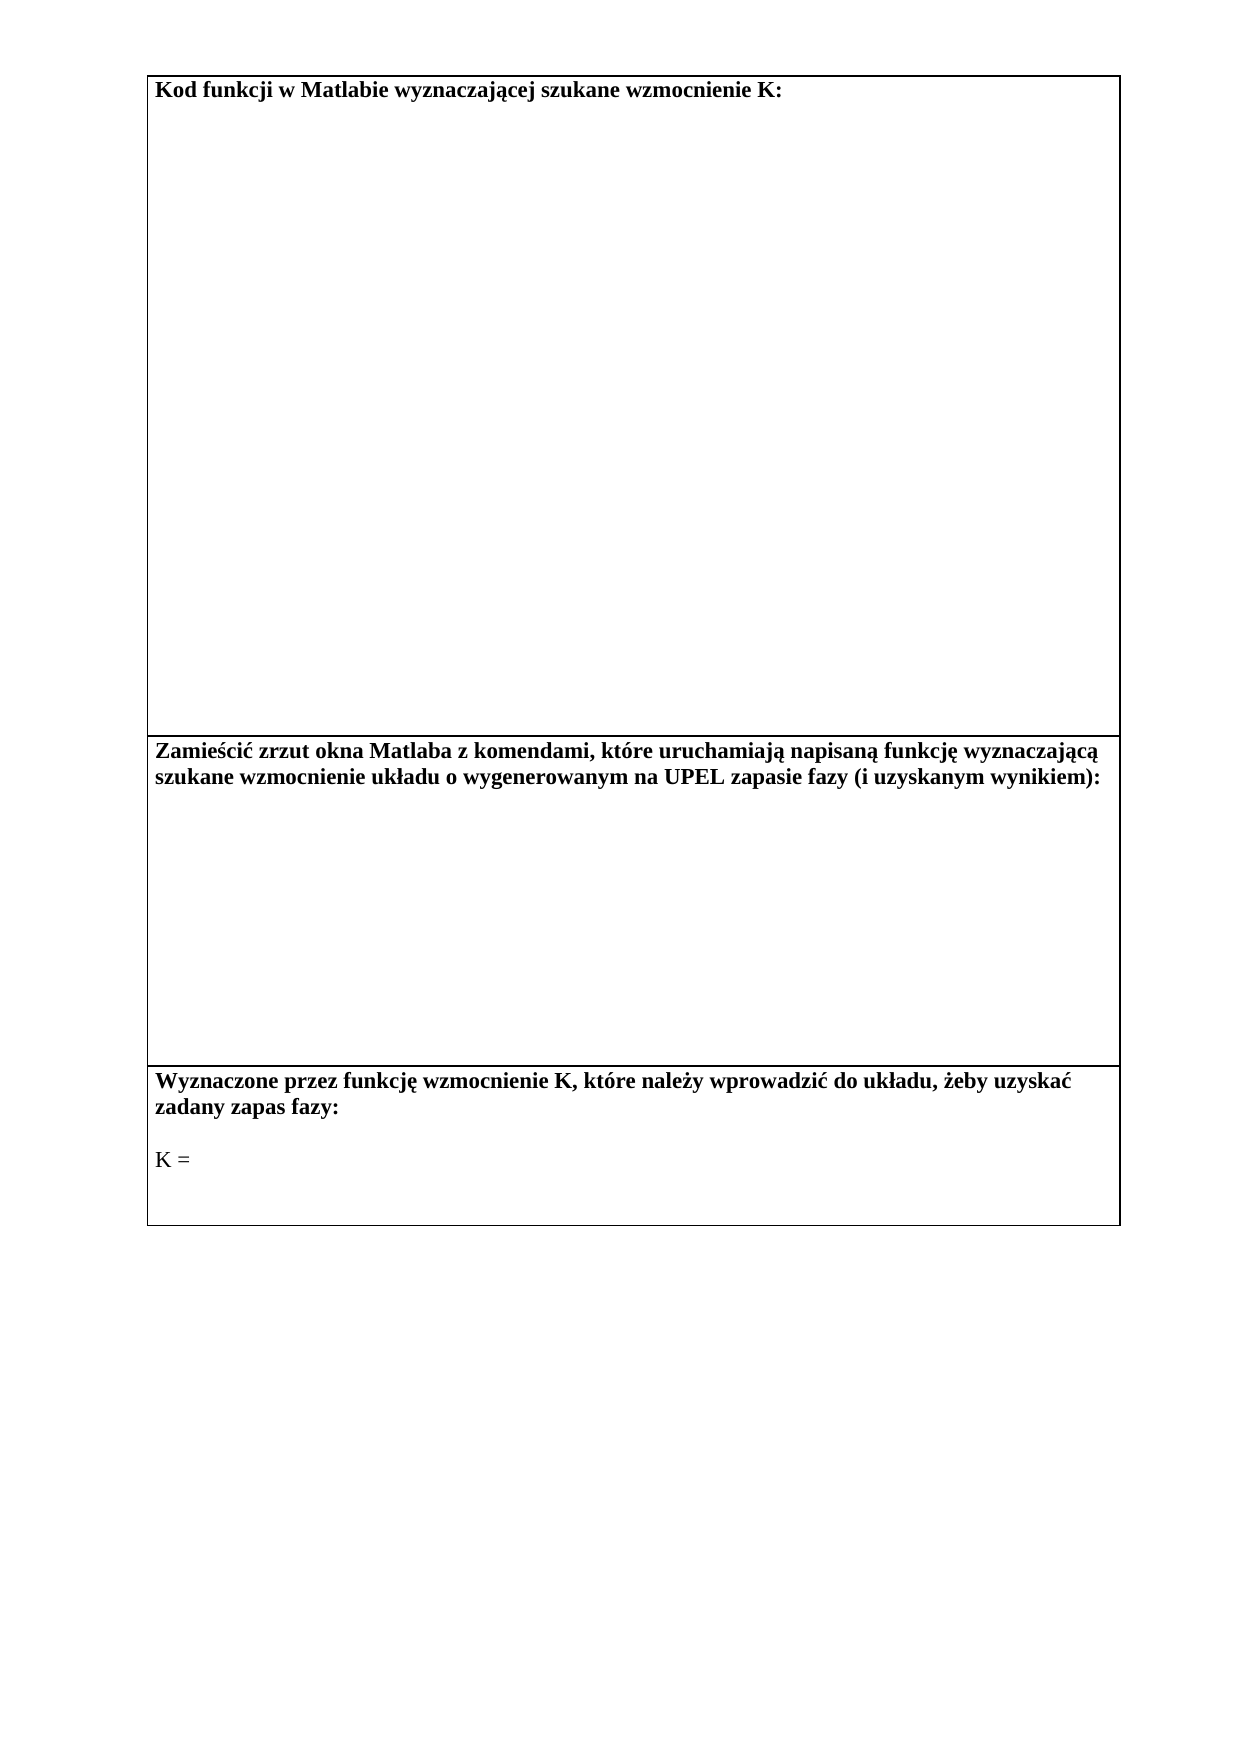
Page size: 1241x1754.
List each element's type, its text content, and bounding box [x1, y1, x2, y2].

table_cell Zamieścić zrzut okna Matlaba z komendami, które uruchamiają napisaną funkcję wyznaczającą szukane wzmocnienie układu o wygenerowanym na UPEL zapasie fazy (i uzyskanym wynikiem): [148, 737, 1119, 1065]
table_cell Wyznaczone przez funkcję wzmocnienie K, które należy wprowadzić do układu, żeby uzyskać zadany zapas fazy: K = [148, 1067, 1119, 1225]
table_cell Kod funkcji w Matlabie wyznaczającej szukane wzmocnienie K: [148, 77, 1119, 735]
